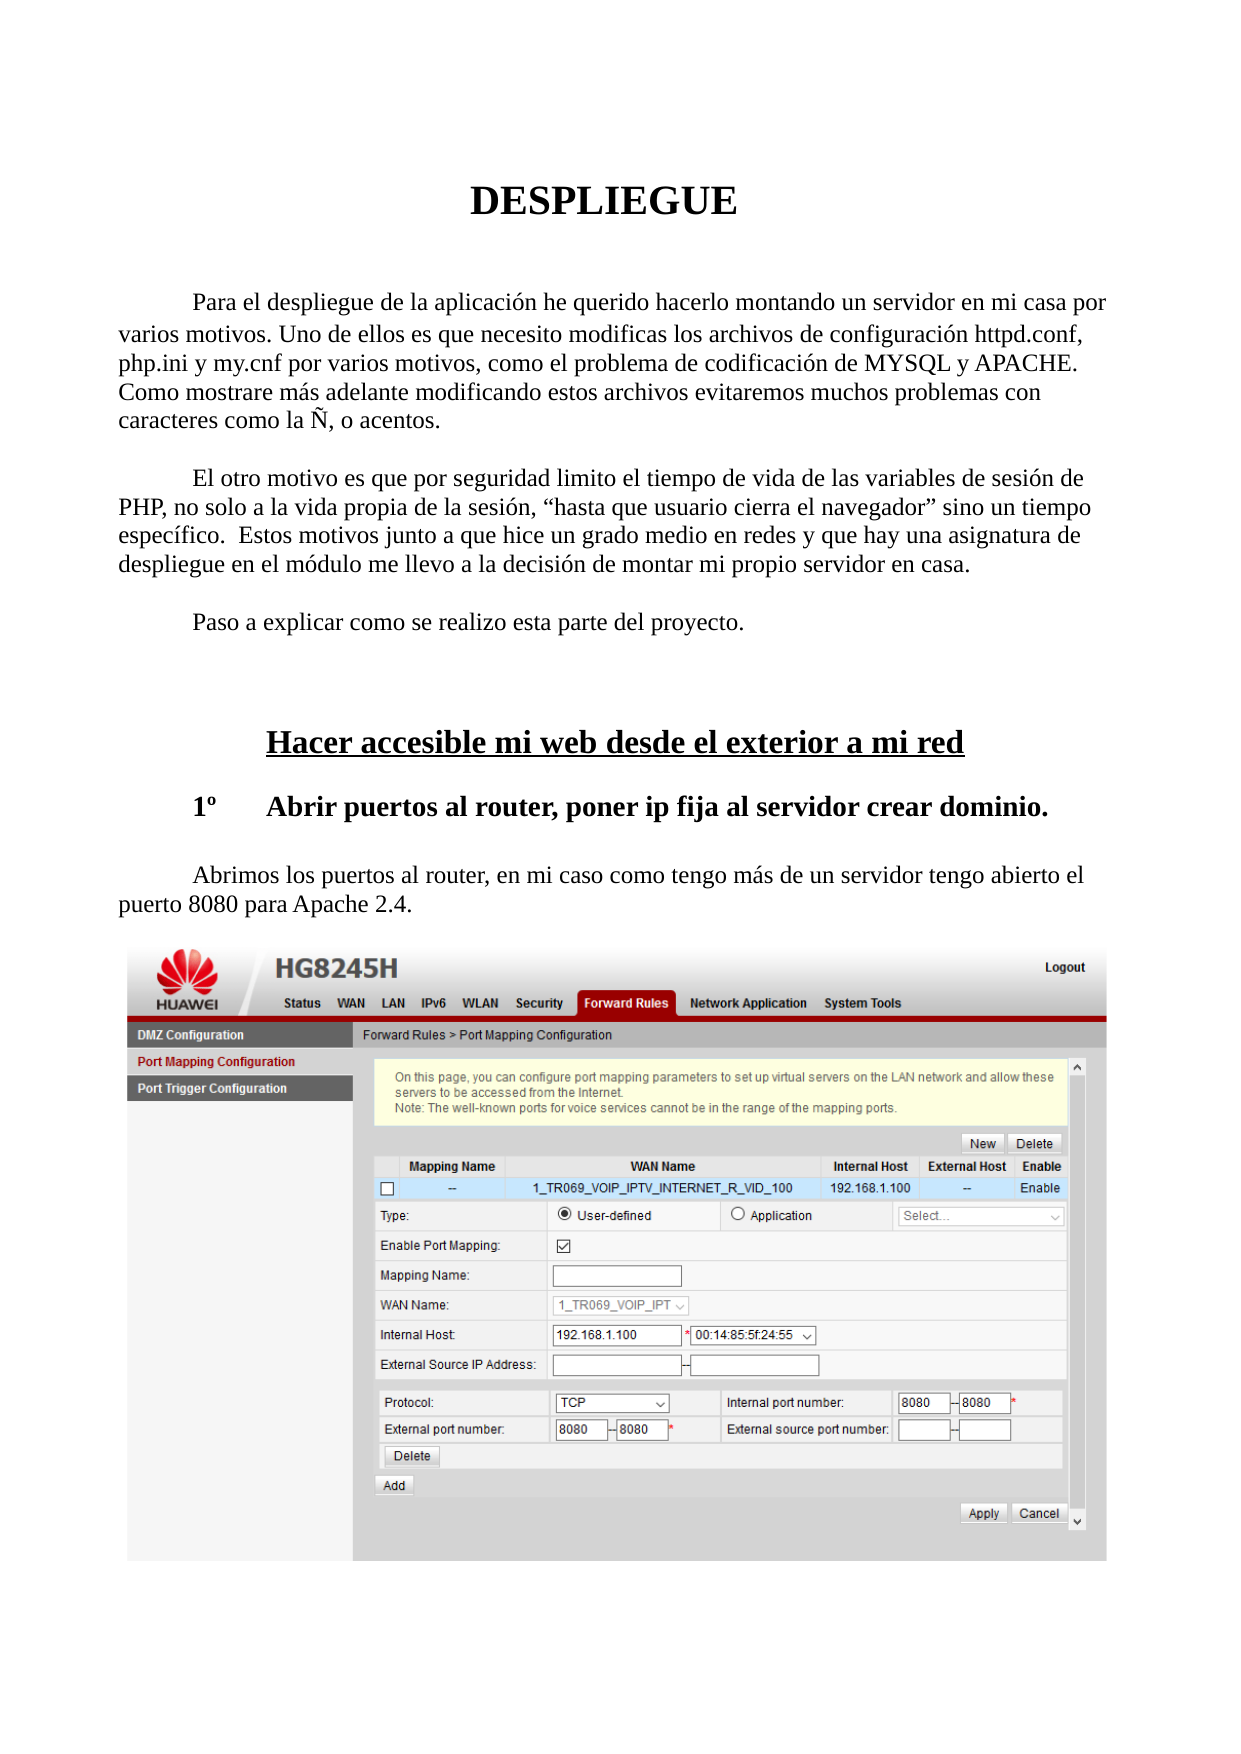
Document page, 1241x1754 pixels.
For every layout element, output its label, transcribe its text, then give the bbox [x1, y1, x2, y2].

text Para el despliegue de la aplicación he querido hacerlo montando un servidor en mi casa por varios motivos. Uno de ellos es que necesito modificas los archivos de configuración httpd.conf, php.ini y my.cnf por varios motivos, como el problema de codificación de MYSQL y APACHE. Como mostrare más adelante modificando estos archivos evitaremos muchos problemas con caracteres como la Ñ, o acentos. [118, 271, 1122, 434]
picture [118, 947, 1123, 1561]
text El otro motivo es que por seguridad limito el tiempo de vida de las variables de sesión de PHP, no solo a la vida propia de la sesión, “hasta que usuario cierra el navegador” sino un tiempo específico. Estos motivos junto a que hice un grado medio en redes y que hay una asignatura de despliegue en el módulo me llevo a la decisión de montar mi propio servidor en casa. [118, 463, 1122, 578]
text 1º Abrir puertos al router, poner ip fija al servidor crear dominio. [118, 789, 1122, 822]
text DESPLIEGUE [118, 176, 1122, 223]
text Paso a explicar como se realizo esta parte del proyecto. [118, 607, 1122, 636]
text Hacer accesible mi web desde el exterior a mi red [118, 722, 1122, 760]
text Abrimos los puertos al router, en mi caso como tengo más de un servidor tengo abierto el puerto 8080 para Apache 2.4. [118, 856, 1122, 918]
